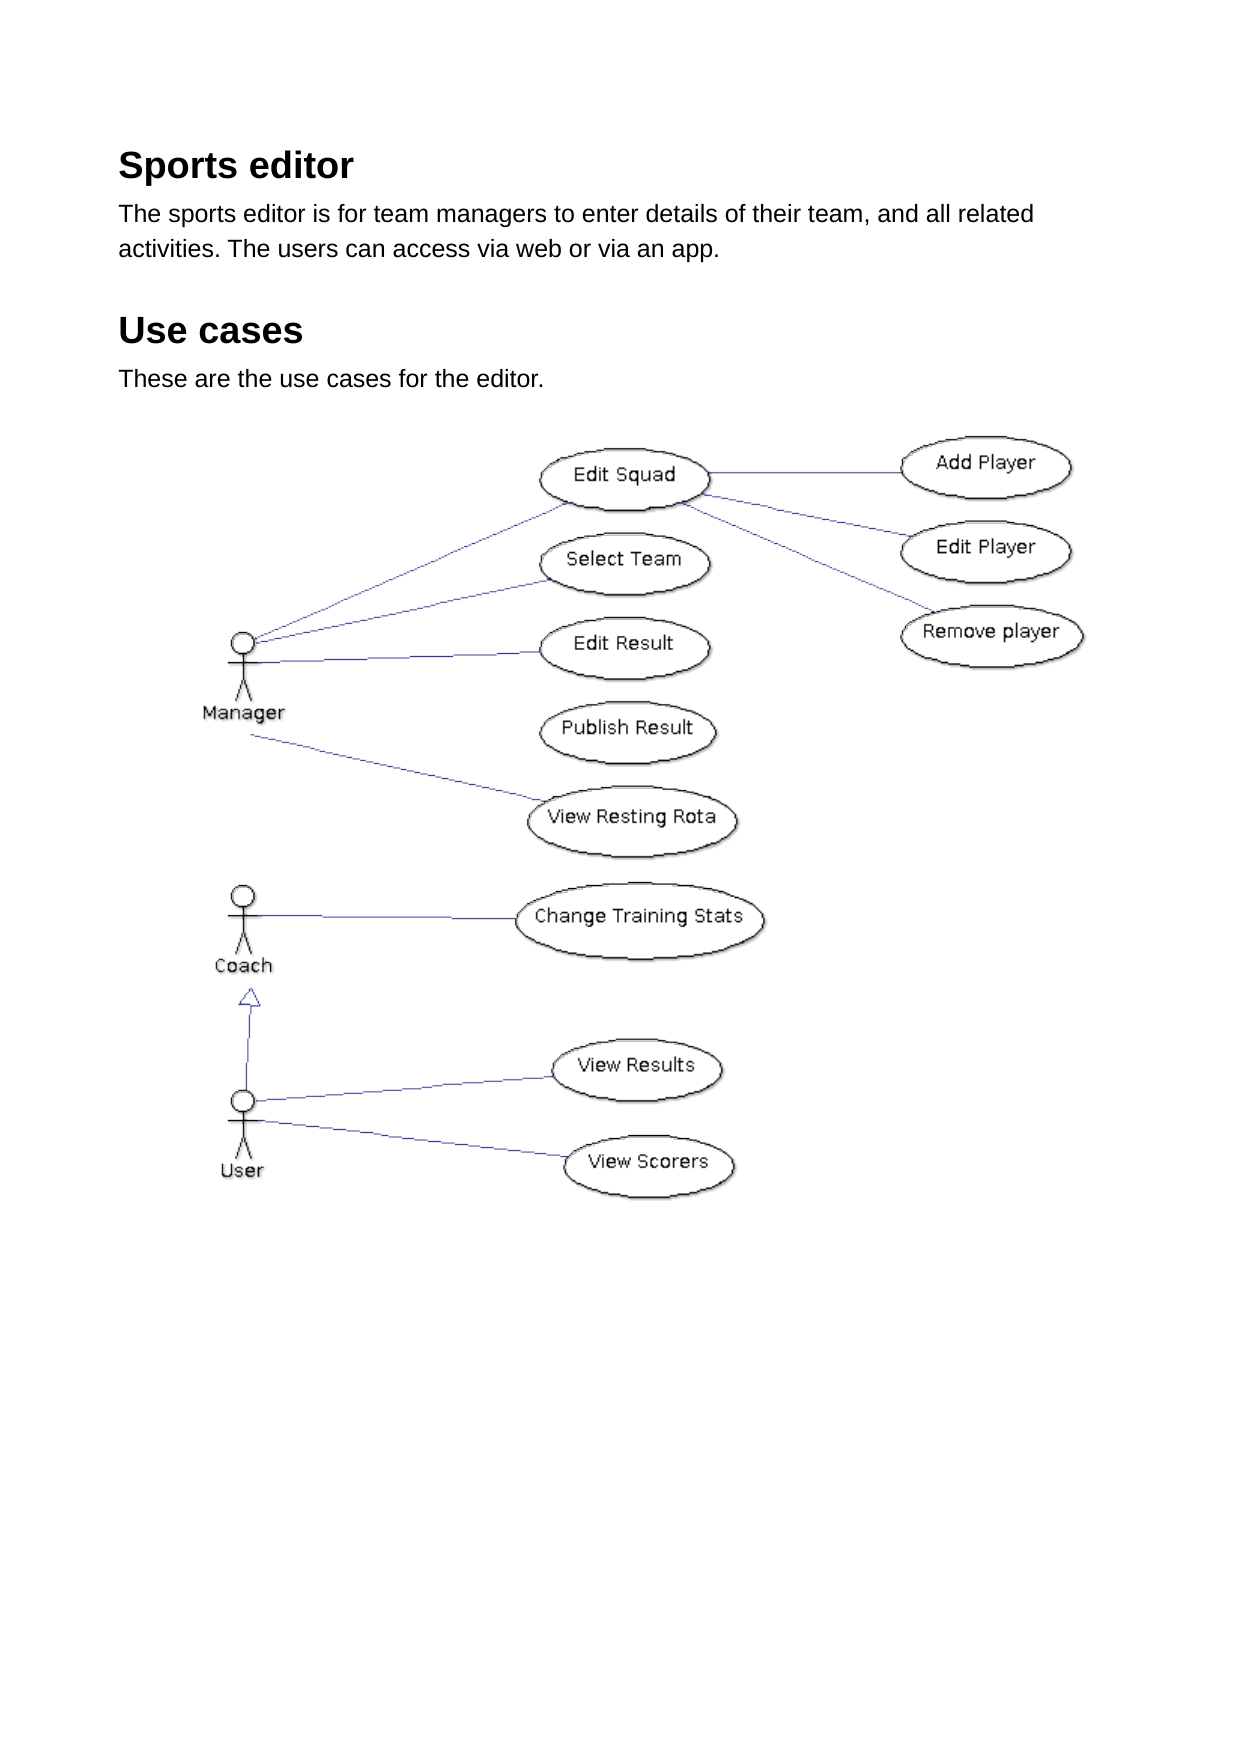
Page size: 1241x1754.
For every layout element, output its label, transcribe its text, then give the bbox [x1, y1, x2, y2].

subtitle Sports editor [118, 143, 1122, 187]
text The sports editor is for team managers to enter details of their team, and all related activities. The users can access via web or via an app. [118, 199, 1122, 262]
text These are the use cases for the editor. [118, 364, 1122, 393]
picture [118, 413, 1123, 1254]
subtitle Use cases [118, 308, 1122, 351]
